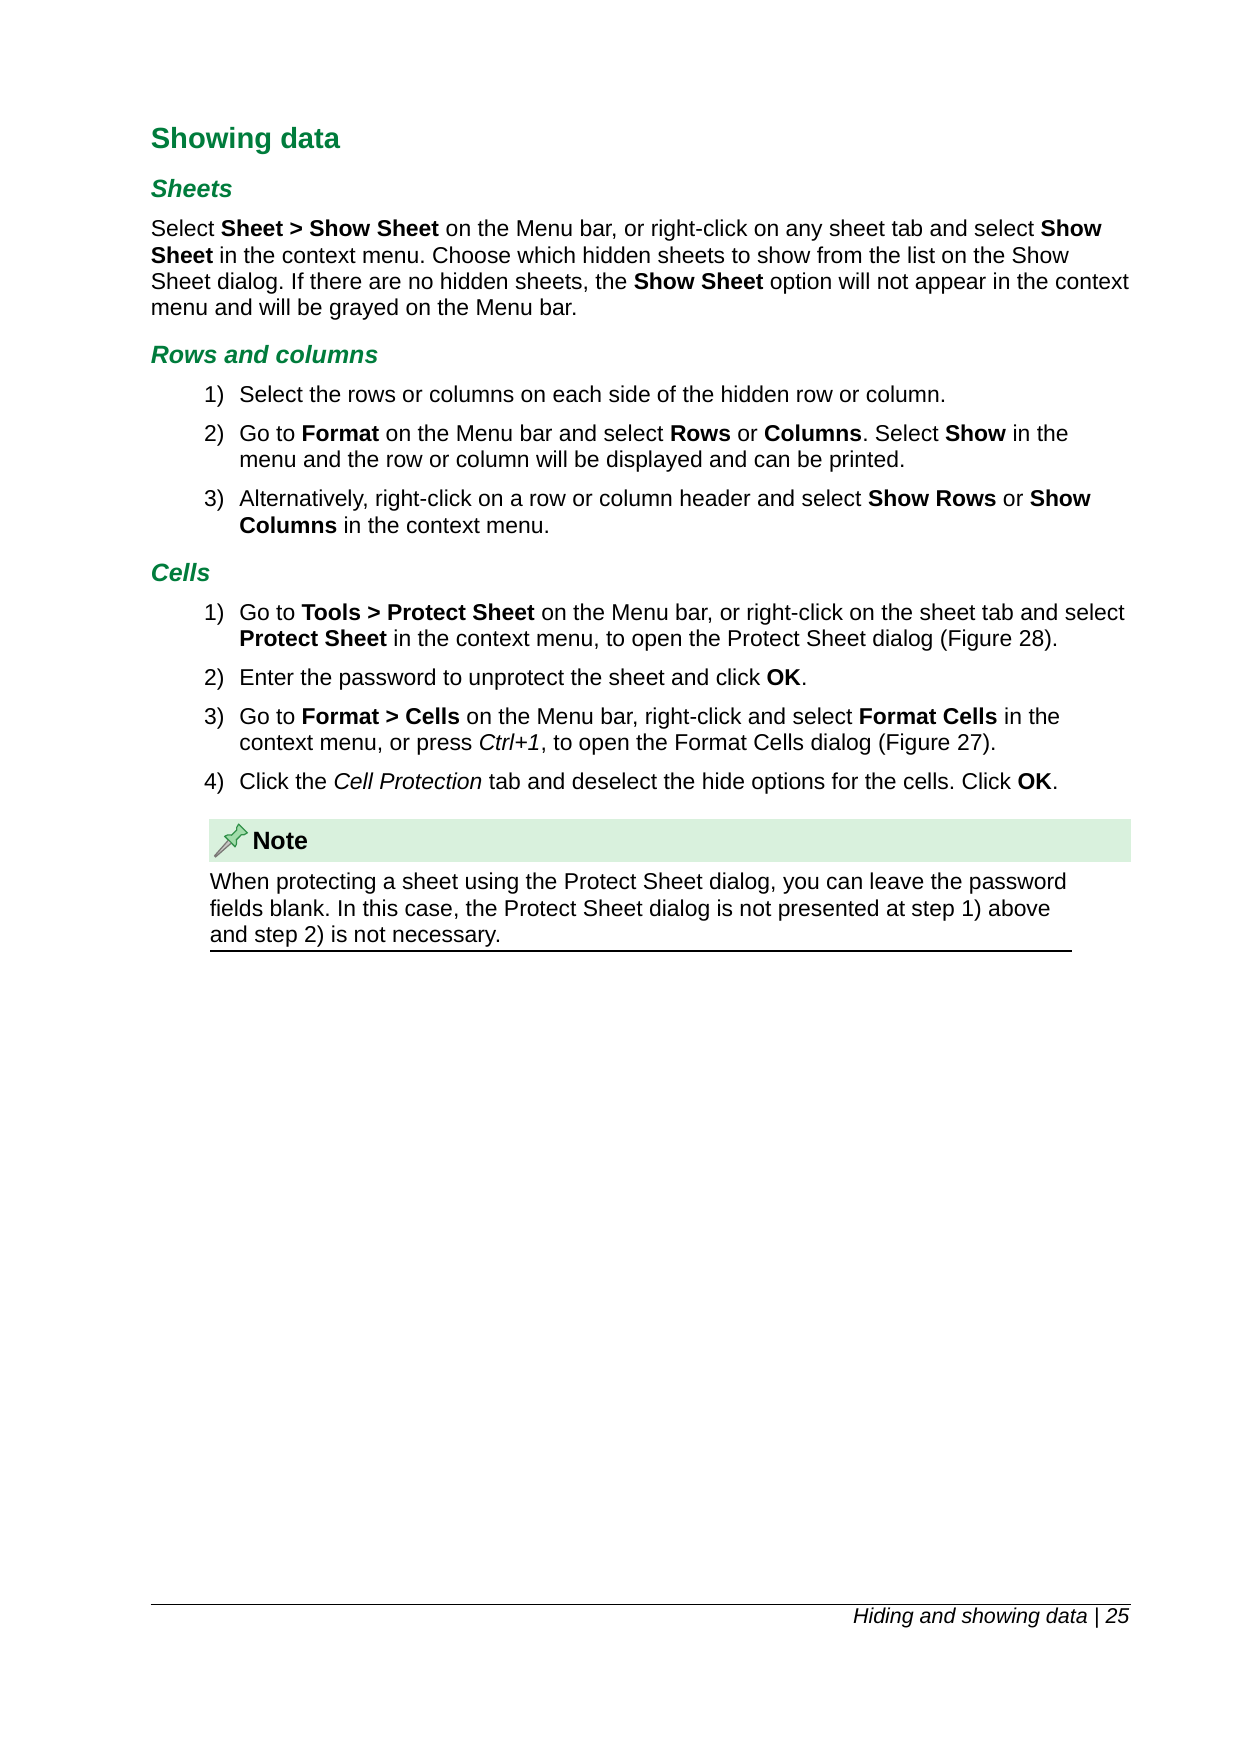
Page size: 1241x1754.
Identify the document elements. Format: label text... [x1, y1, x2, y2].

list Go to Format > Cells on the Menu bar, right-click and select Format Cells in the context menu, or press Ctrl+1, to open the Format Cells dialog (Figure 27). [224, 703, 1131, 755]
subtitle Showing data [151, 121, 1131, 154]
list Go to Format on the Menu bar and select Rows or Columns. Select Show in the menu and the row or column will be displayed and can be printed. [224, 420, 1131, 473]
list Go to Tools > Protect Sheet on the Menu bar, or right-click on the sheet tab and select Protect Sheet in the context menu, to open the Protect Sheet dialog (Figure 28). [224, 599, 1131, 651]
list Alternatively, right-click on a row or column header and select Show Rows or Show Columns in the context menu. [224, 485, 1131, 538]
subtitle Rows and columns [151, 340, 1131, 369]
text When protecting a sheet using the Protect Sheet dialog, you can leave the password fields blank. In this case, the Protect Sheet dialog is not presented at step 1) above and step 2) is not necessary. [209, 868, 1072, 952]
list Select the rows or columns on each side of the hidden row or column. [224, 381, 1131, 408]
subtitle Sheets [151, 174, 1131, 203]
list Enter the password to unprotect the sheet and click OK. [224, 664, 1131, 690]
subtitle Note [209, 819, 1131, 862]
list Click the Cell Protection tab and deselect the hide options for the cells. Click OK. [224, 768, 1131, 794]
text Select Sheet > Show Sheet on the Menu bar, or right-click on any sheet tab and select Show Sheet in the context menu. Choose which hidden sheets to show from the list on the Show Sheet dialog. If there are no hidden sheets, the Show Sheet option will not appear in the context menu and will be grayed on the Menu bar. [151, 215, 1131, 321]
subtitle Cells [151, 557, 1131, 586]
